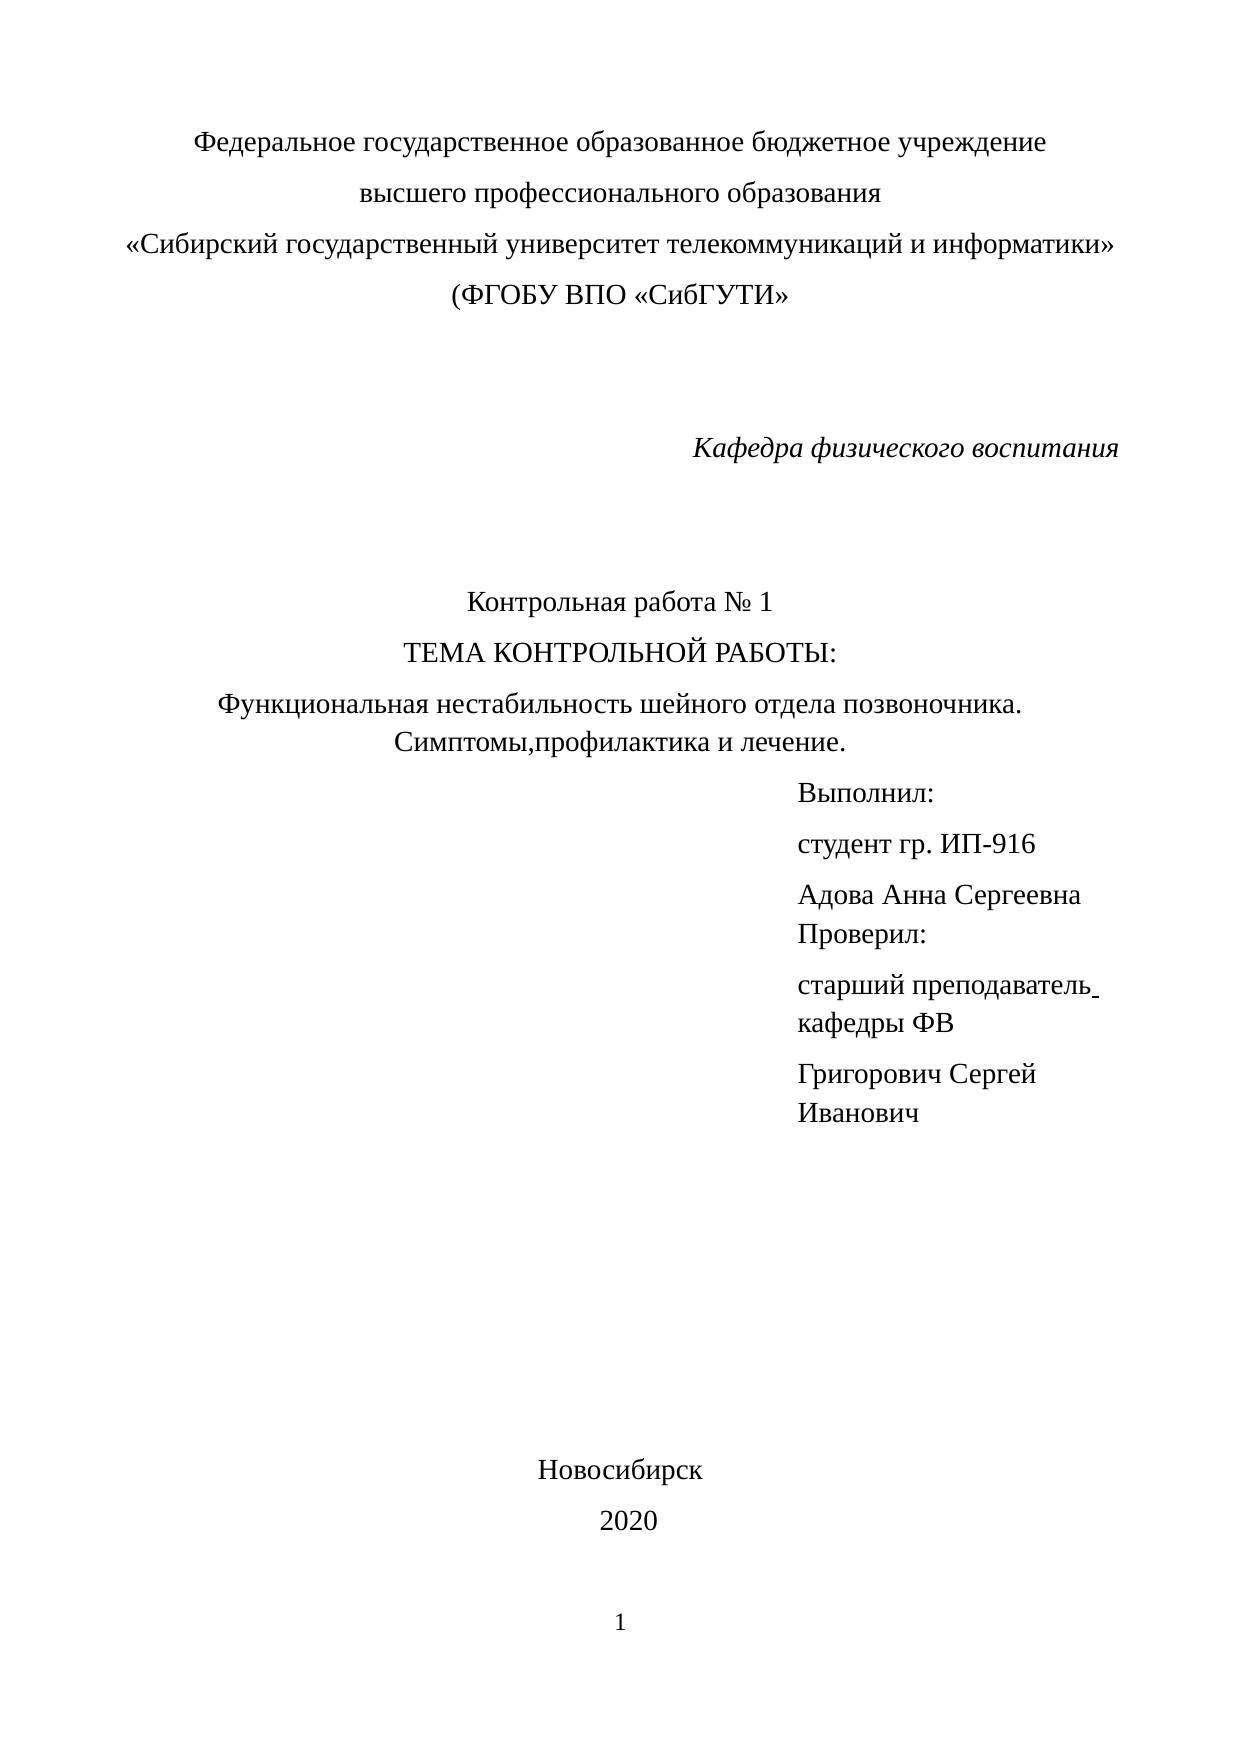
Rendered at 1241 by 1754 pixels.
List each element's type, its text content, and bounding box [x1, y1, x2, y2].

text Новосибирск [118, 1452, 1122, 1486]
text Функциональная нестабильность шейного отдела позвоночника. Симптомы,профилактика и лечение. [118, 686, 1122, 758]
text (ФГОБУ ВПО «СибГУТИ» [118, 277, 1122, 311]
text ТЕМА КОНТРОЛЬНОЙ РАБОТЫ: [118, 635, 1122, 668]
text 2020 [118, 1503, 1122, 1537]
text Выполнил: [797, 775, 1122, 809]
text «Сибирский государственный университет телекоммуникаций и информатики» [118, 226, 1122, 260]
text старший преподаватель кафедры ФВ [797, 967, 1122, 1039]
text Григорович Сергей Иванович [797, 1057, 1122, 1129]
text Контрольная работа № 1 [118, 584, 1122, 617]
text Федеральное государственное образованное бюджетное учреждение [118, 124, 1122, 158]
text студент гр. ИП-916 [797, 826, 1122, 860]
text Адова Анна Сергеевна Проверил: [797, 877, 1122, 949]
text высшего профессионального образования [118, 175, 1122, 209]
text Кафедра физического воспитания [118, 431, 1122, 464]
